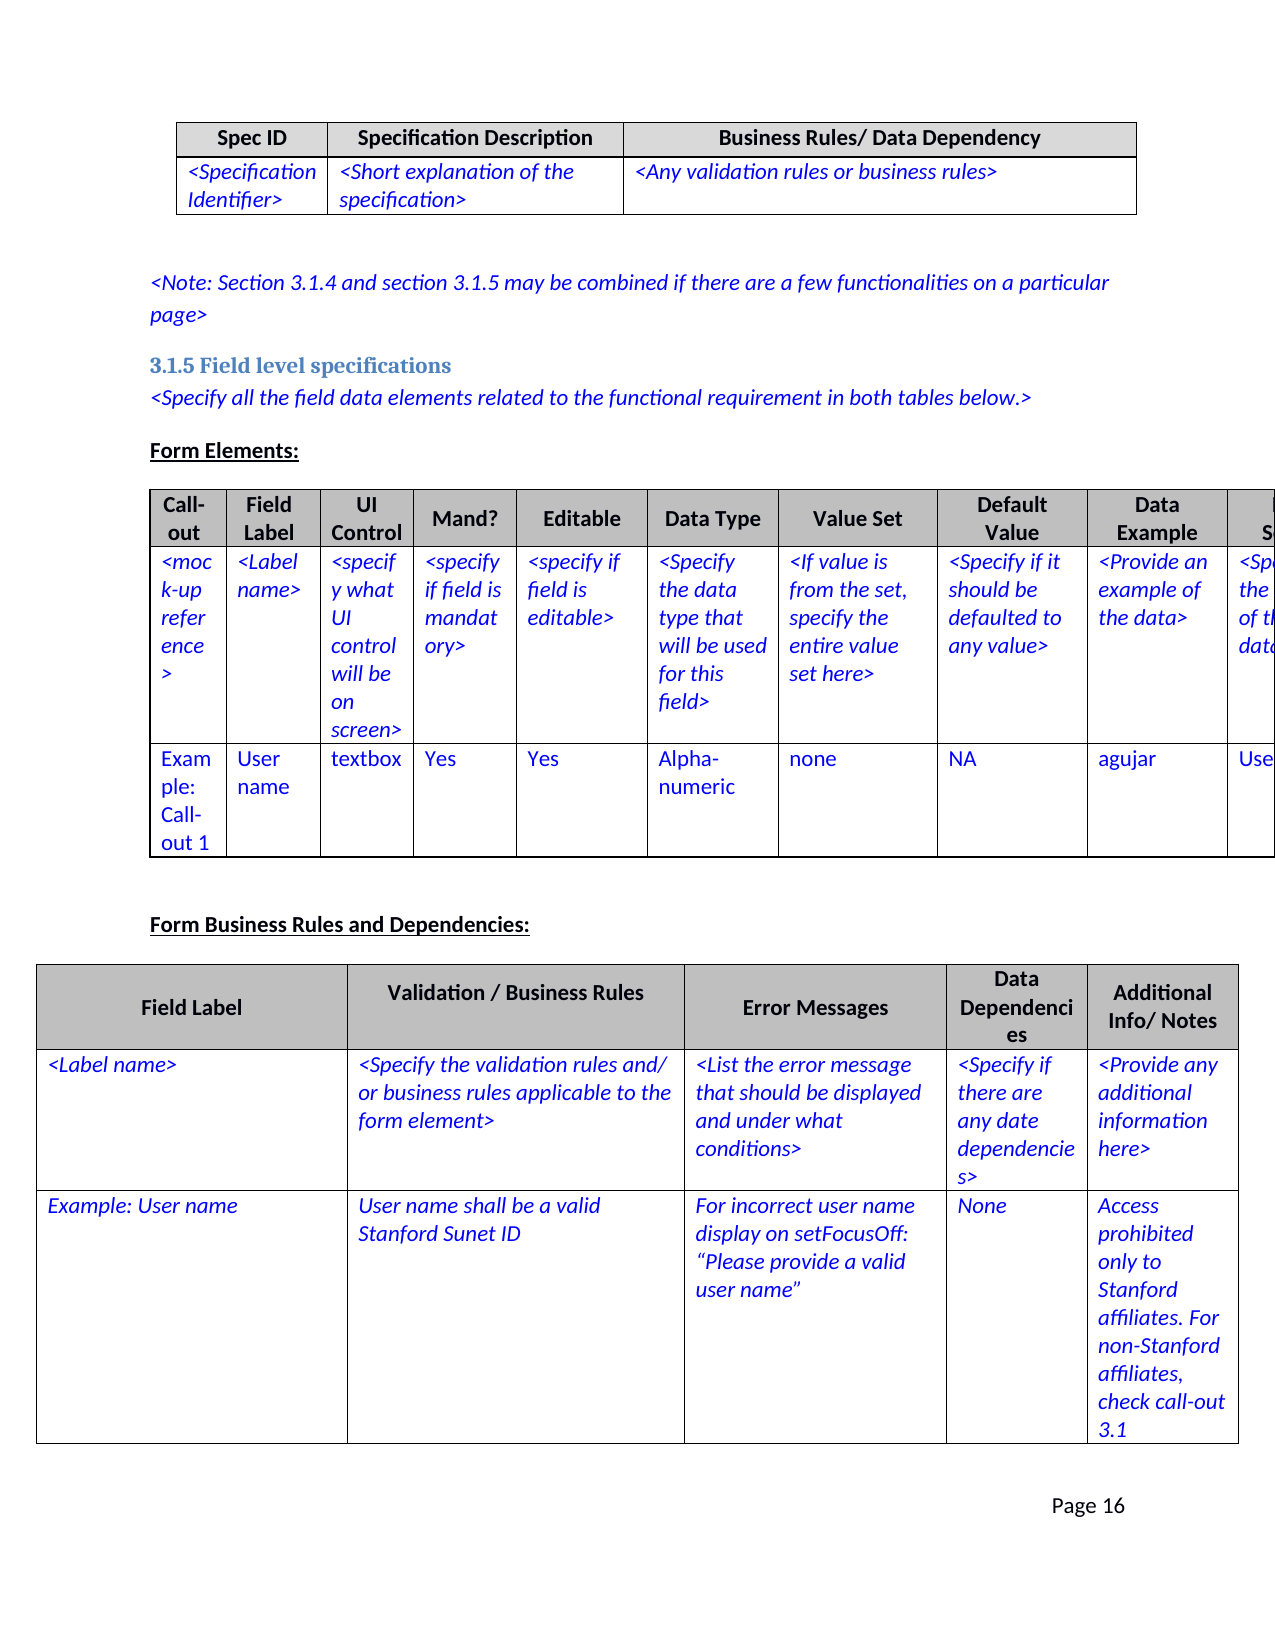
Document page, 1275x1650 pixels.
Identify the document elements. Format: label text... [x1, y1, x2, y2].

table_cell <specify if field is mandatory> [414, 547, 516, 743]
table_cell <List the error message that should be displayed and under what conditions> [685, 1050, 946, 1190]
table_cell agujar [1088, 744, 1227, 856]
table_header UI Control [321, 490, 413, 546]
table_cell <If value is from the set, specify the entire value set here> [779, 547, 937, 743]
text <Note: Section 3.1.4 and section 3.1.5 may be combined if there are a few functionalities on a particular page> [150, 268, 1125, 328]
table_cell User name [227, 744, 320, 856]
table_header Error Messages [685, 965, 946, 1049]
table_cell Example: Call-out 1 [151, 744, 226, 856]
table_cell <Any validation rules or business rules> [624, 158, 1136, 213]
table_header Field Label [227, 490, 320, 546]
table_cell textbox [321, 744, 413, 856]
table_header Data Example [1088, 490, 1227, 546]
table_cell <Specify the validation rules and/ or business rules applicable to the form element> [348, 1050, 684, 1190]
table_cell <Specify the source of the data> [1228, 547, 1274, 743]
table_cell <Provide an example of the data> [1088, 547, 1227, 743]
table_cell <Label name> [227, 547, 320, 743]
table_cell NA [938, 744, 1087, 856]
table_cell <specify what UI control will be on screen> [321, 547, 413, 743]
table_cell <Short explanation of the specification> [328, 158, 623, 213]
table_header Field Label [37, 965, 347, 1049]
table_cell <mock-up reference> [151, 547, 226, 743]
table_header Specification Description [328, 123, 623, 156]
text <Specify all the field data elements related to the functional requirement in both tables below.> [150, 383, 1125, 411]
table_cell User name shall be a valid Stanford Sunet ID [348, 1191, 684, 1443]
table_cell For incorrect user name display on setFocusOff: “Please provide a valid user name” [685, 1191, 946, 1443]
table_cell Alpha-numeric [648, 744, 778, 856]
table_cell <Label name> [37, 1050, 347, 1190]
table_cell <Provide any additional information here> [1088, 1050, 1238, 1190]
table_cell <Specify if it should be defaulted to any value> [938, 547, 1087, 743]
table_header Business Rules/ Data Dependency [624, 123, 1136, 156]
table_cell Example: User name [37, 1191, 347, 1443]
table_cell Yes [414, 744, 516, 856]
table_header Default Value [938, 490, 1087, 546]
text Form Business Rules and Dependencies: [150, 911, 1125, 938]
table_header Data Dependencies [947, 965, 1087, 1049]
table_header Data Type [648, 490, 778, 546]
table_cell None [947, 1191, 1087, 1443]
table_cell <Specification Identifier> [177, 158, 327, 213]
table_header Editable [517, 490, 647, 546]
table_cell <Specify if there are any date dependencies> [947, 1050, 1087, 1190]
table_cell <Specify the data type that will be used for this field> [648, 547, 778, 743]
subtitle 3.1.5 Field level specifications [150, 353, 1125, 379]
table_header Validation / Business Rules [348, 965, 684, 1049]
table_header Additional Info/ Notes [1088, 965, 1238, 1049]
text Form Elements: [150, 436, 1125, 464]
table_cell <specify if field is editable> [517, 547, 647, 743]
table_cell User entry [1228, 744, 1274, 856]
table_cell none [779, 744, 937, 856]
table_header Spec ID [177, 123, 327, 156]
table_cell Yes [517, 744, 647, 856]
table_header Value Set [779, 490, 937, 546]
table_cell Access prohibited only to Stanford affiliates. For non-Stanford affiliates, check call-out 3.1 [1088, 1191, 1238, 1443]
table_header Data Source [1228, 490, 1274, 546]
table_header Call-out [151, 490, 226, 546]
table_header Mand? [414, 490, 516, 546]
